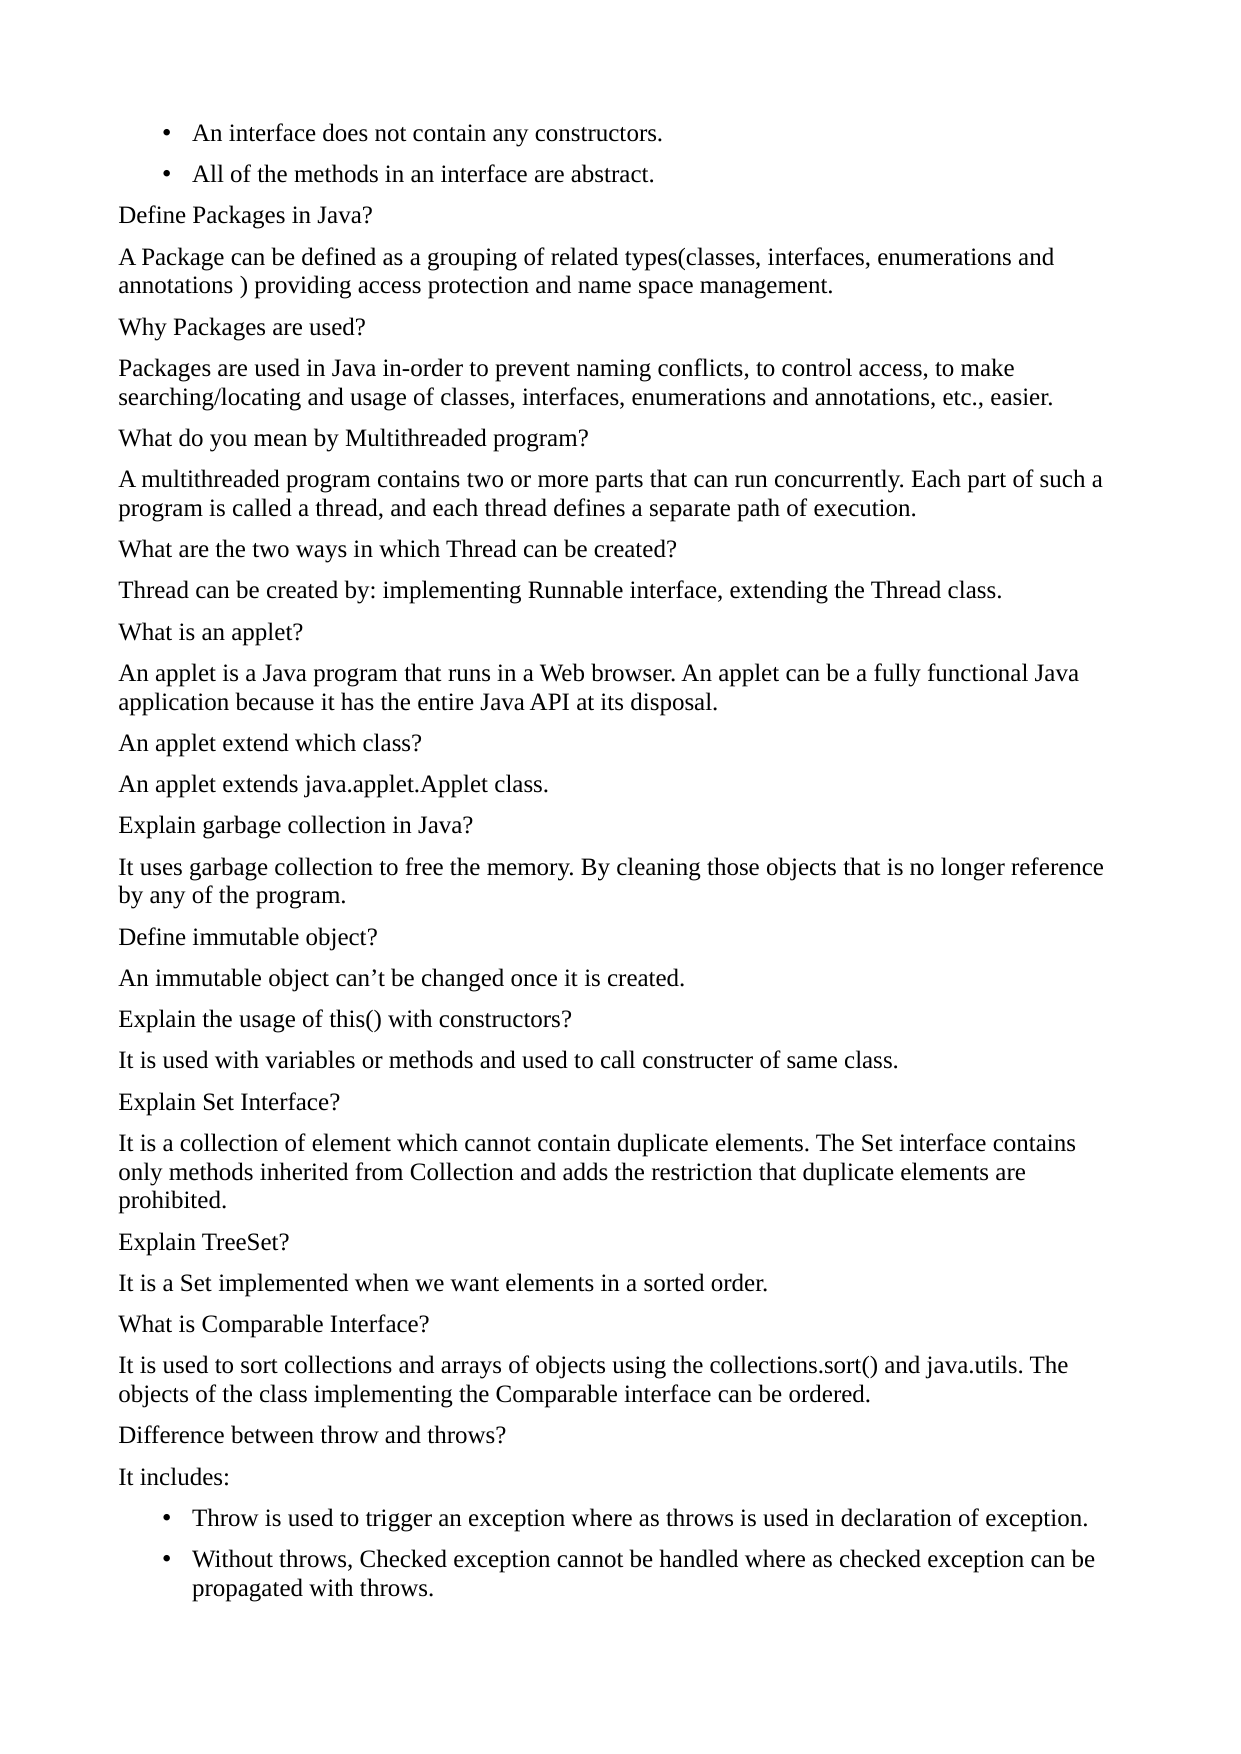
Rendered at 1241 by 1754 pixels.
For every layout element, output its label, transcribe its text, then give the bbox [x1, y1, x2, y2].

text What is Comparable Interface? [118, 1309, 1122, 1338]
list Without throws, Checked exception cannot be handled where as checked exception can be propagated with throws. [162, 1544, 1122, 1602]
text What is an applet? [118, 617, 1122, 646]
text It includes: [118, 1462, 1122, 1491]
text An applet is a Java program that runs in a Web browser. An applet can be a fully functional Java application because it has the entire Java API at its disposal. [118, 658, 1122, 716]
text What are the two ways in which Thread can be created? [118, 534, 1122, 563]
text It is a Set implemented when we want elements in a sorted order. [118, 1268, 1122, 1297]
text Why Packages are used? [118, 312, 1122, 341]
text It is a collection of element which cannot contain duplicate elements. The Set interface contains only methods inherited from Collection and adds the restriction that duplicate elements are prohibited. [118, 1128, 1122, 1214]
text Difference between throw and throws? [118, 1421, 1122, 1449]
list All of the methods in an interface are abstract. [162, 159, 1122, 188]
text An immutable object can’t be changed once it is created. [118, 963, 1122, 992]
text Packages are used in Java in-order to prevent naming conflicts, to control access, to make searching/locating and usage of classes, interfaces, enumerations and annotations, etc., easier. [118, 353, 1122, 411]
text An applet extends java.applet.Applet class. [118, 769, 1122, 798]
text Define Packages in Java? [118, 201, 1122, 229]
text It is used with variables or methods and used to call constructer of same class. [118, 1046, 1122, 1074]
text Thread can be created by: implementing Runnable interface, extending the Thread class. [118, 576, 1122, 604]
list An interface does not contain any constructors. [162, 118, 1122, 147]
text Explain the usage of this() with constructors? [118, 1004, 1122, 1033]
text It is used to sort collections and arrays of objects using the collections.sort() and java.utils. The objects of the class implementing the Comparable interface can be ordered. [118, 1351, 1122, 1408]
text Explain Set Interface? [118, 1087, 1122, 1116]
text A Package can be defined as a grouping of related types(classes, interfaces, enumerations and annotations ) providing access protection and name space management. [118, 242, 1122, 299]
text Explain TreeSet? [118, 1227, 1122, 1256]
text What do you mean by Multithreaded program? [118, 423, 1122, 452]
list Throw is used to trigger an exception where as throws is used in declaration of exception. [162, 1503, 1122, 1532]
text It uses garbage collection to free the memory. By cleaning those objects that is no longer reference by any of the program. [118, 852, 1122, 909]
text A multithreaded program contains two or more parts that can run concurrently. Each part of such a program is called a thread, and each thread defines a separate path of execution. [118, 464, 1122, 522]
text Define immutable object? [118, 922, 1122, 951]
text An applet extend which class? [118, 728, 1122, 757]
text Explain garbage collection in Java? [118, 811, 1122, 839]
